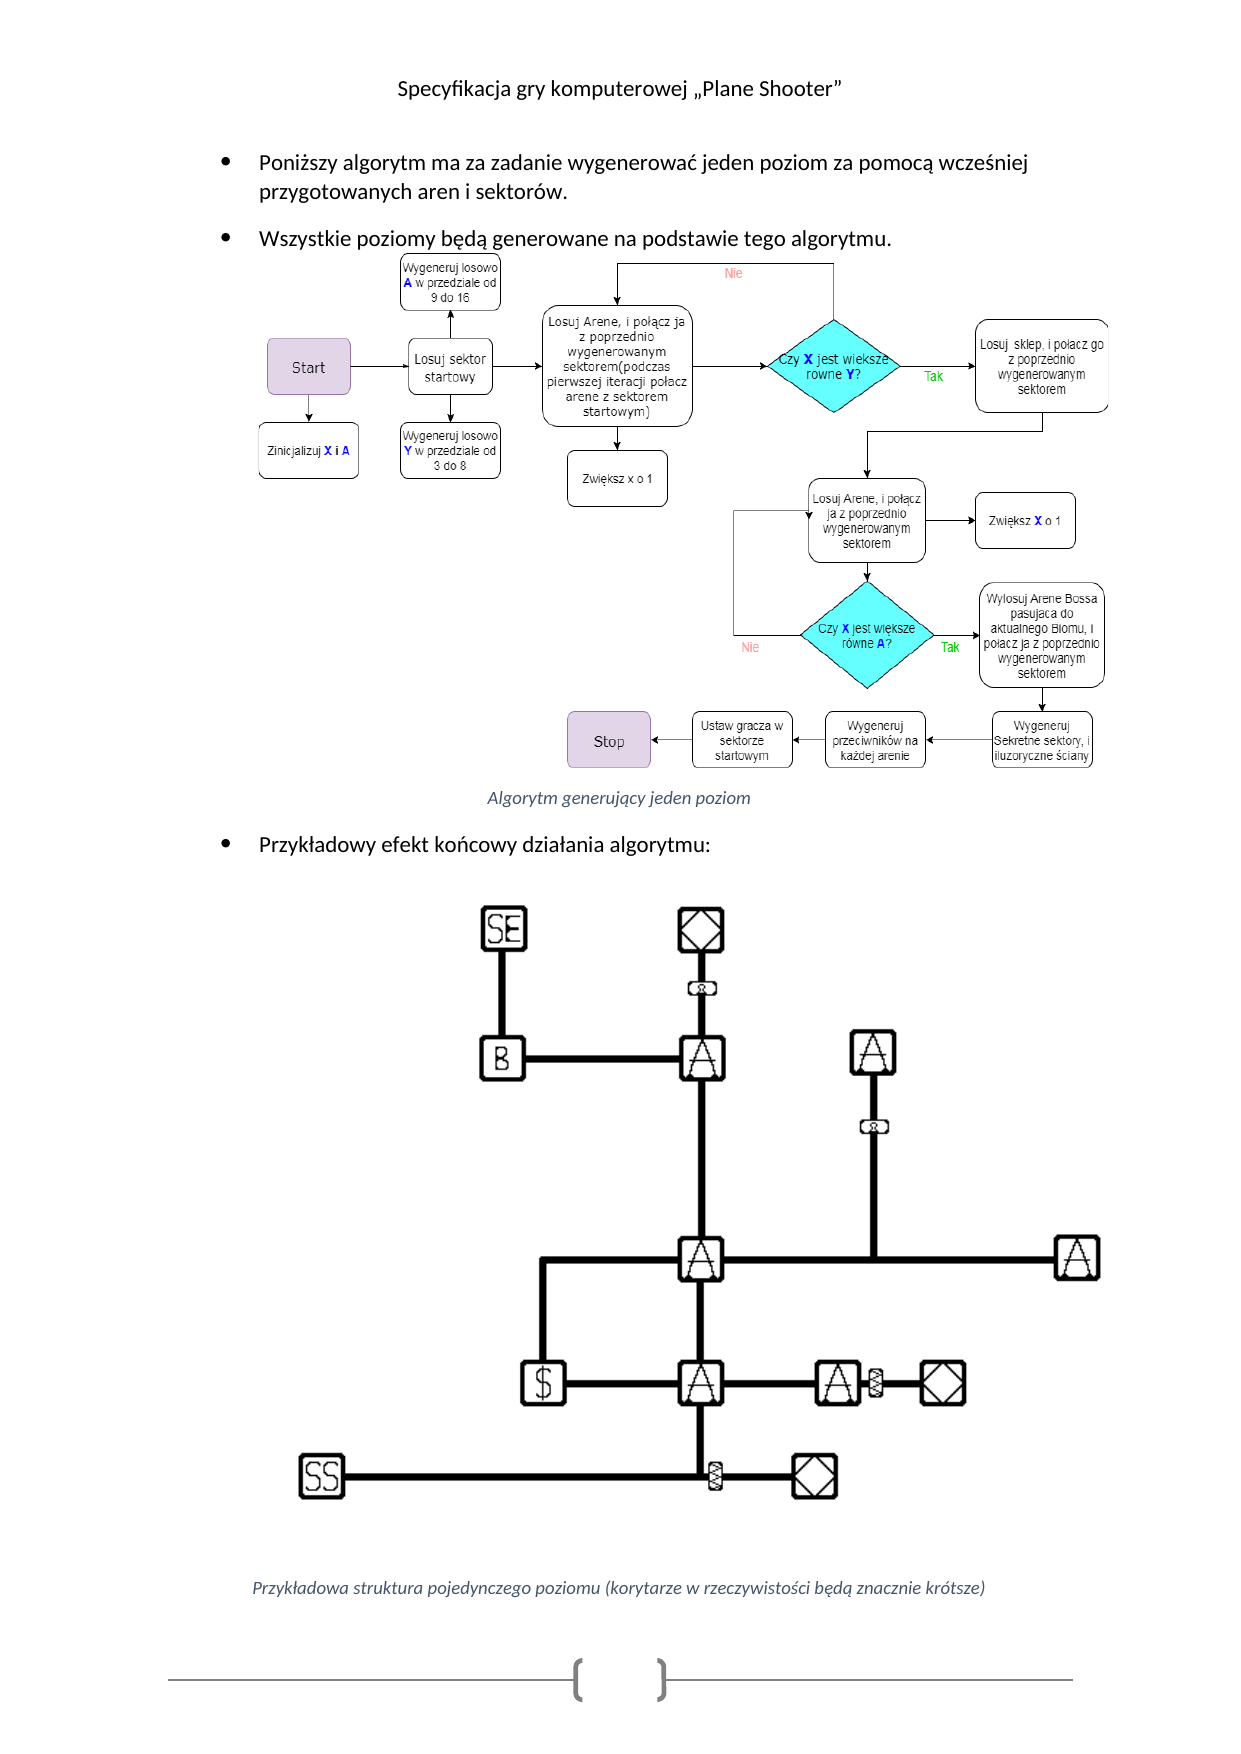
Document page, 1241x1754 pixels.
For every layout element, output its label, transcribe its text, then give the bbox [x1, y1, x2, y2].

list Poniższy algorytm ma za zadanie wygenerować jeden poziom za pomocą wcześniej przygotowanych aren i sektorów. [221, 148, 1093, 206]
text Przykładowa struktura pojedynczego poziomu (korytarze w rzeczywistości będą znacznie krótsze) [148, 1577, 1093, 1599]
list Wszystkie poziomy będą generowane na podstawie tego algorytmu. [221, 224, 1093, 768]
text Algorytm generujący jeden poziom [148, 786, 1093, 809]
list Przykładowy efekt końcowy działania algorytmu: [221, 830, 1093, 1558]
